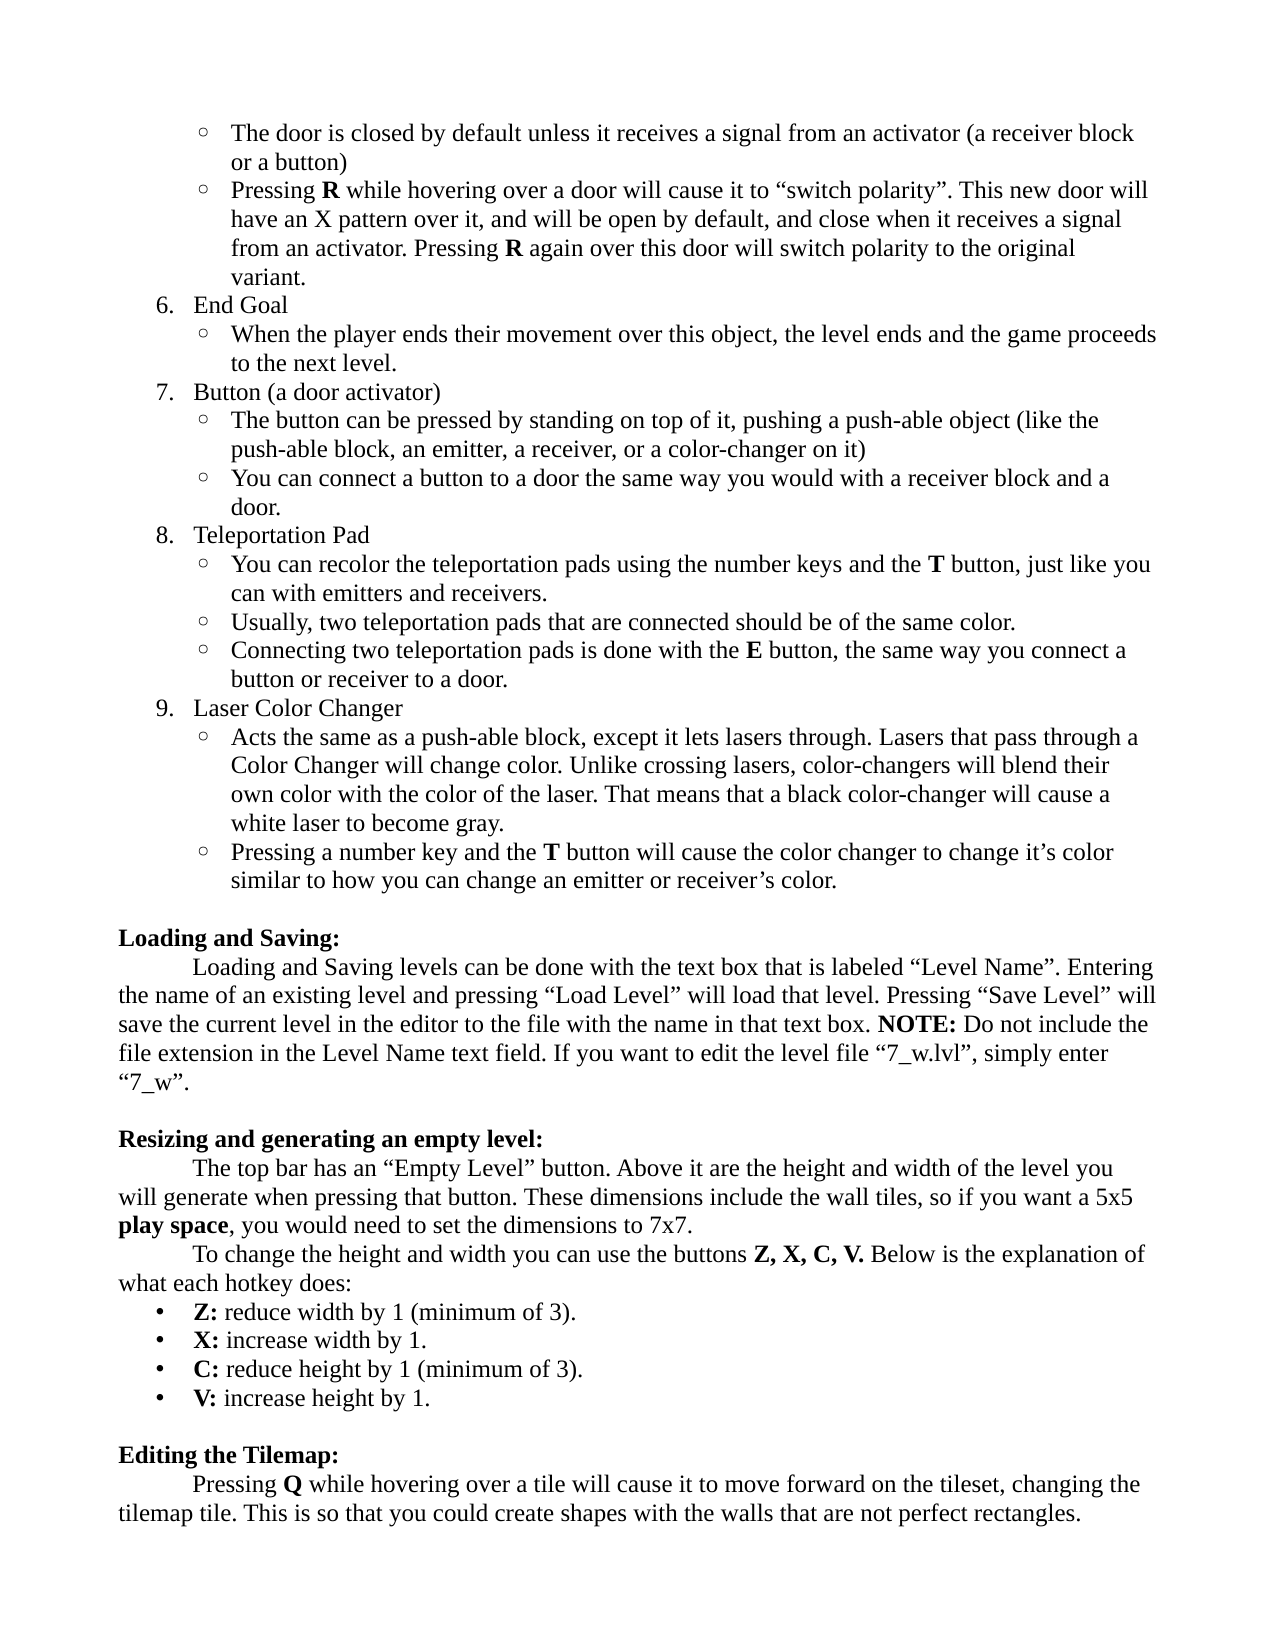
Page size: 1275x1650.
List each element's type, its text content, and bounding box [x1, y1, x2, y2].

list You can recolor the teleportation pads using the number keys and the T button, just like you can with emitters and receivers. [193, 549, 1157, 607]
list Laser Color Changer [156, 693, 1157, 722]
text Resizing and generating an empty level: [118, 1124, 1157, 1153]
list X: increase width by 1. [156, 1326, 1157, 1354]
list The button can be pressed by standing on top of it, pushing a push-able object (like the push-able block, an emitter, a receiver, or a color-changer on it) [193, 406, 1157, 463]
list Acts the same as a push-able block, except it lets lasers through. Lasers that pass through a Color Changer will change color. Unlike crossing lasers, color-changers will blend their own color with the color of the laser. That means that a black color-changer will cause a white laser to become gray. [193, 722, 1157, 837]
list You can connect a button to a door the same way you would with a receiver block and a door. [193, 463, 1157, 521]
text Loading and Saving levels can be done with the text box that is labeled “Level Name”. Entering the name of an existing level and pressing “Load Level” will load that level. Pressing “Save Level” will save the current level in the editor to the file with the name in that text box. NOTE: Do not include the file extension in the Level Name text field. If you want to edit the level file “7_w.lvl”, simply enter “7_w”. [118, 952, 1157, 1096]
text Editing the Tilemap: [118, 1441, 1157, 1469]
list C: reduce height by 1 (minimum of 3). [156, 1354, 1157, 1383]
list Teleportation Pad [156, 521, 1157, 549]
list When the player ends their movement over this object, the level ends and the game proceeds to the next level. [193, 319, 1157, 377]
list Connecting two teleportation pads is done with the E button, the same way you connect a button or receiver to a door. [193, 636, 1157, 693]
list The door is closed by default unless it receives a signal from an activator (a receiver block or a button) [193, 118, 1157, 176]
text Loading and Saving: [118, 923, 1157, 952]
list Button (a door activator) [156, 377, 1157, 406]
list Z: reduce width by 1 (minimum of 3). [156, 1297, 1157, 1326]
list V: increase height by 1. [156, 1383, 1157, 1412]
text Pressing Q while hovering over a tile will cause it to move forward on the tileset, changing the tilemap tile. This is so that you could create shapes with the walls that are not perfect rectangles. [118, 1469, 1157, 1527]
list Pressing R while hovering over a door will cause it to “switch polarity”. This new door will have an X pattern over it, and will be open by default, and close when it receives a signal from an activator. Pressing R again over this door will switch polarity to the original variant. [193, 176, 1157, 291]
list End Goal [156, 291, 1157, 319]
text The top bar has an “Empty Level” button. Above it are the height and width of the level you will generate when pressing that button. These dimensions include the wall tiles, so if you want a 5x5 play space, you would need to set the dimensions to 7x7. [118, 1153, 1157, 1239]
list Usually, two teleportation pads that are connected should be of the same color. [193, 607, 1157, 636]
text To change the height and width you can use the buttons Z, X, C, V. Below is the explanation of what each hotkey does: [118, 1239, 1157, 1297]
list Pressing a number key and the T button will cause the color changer to change it’s color similar to how you can change an emitter or receiver’s color. [193, 837, 1157, 894]
